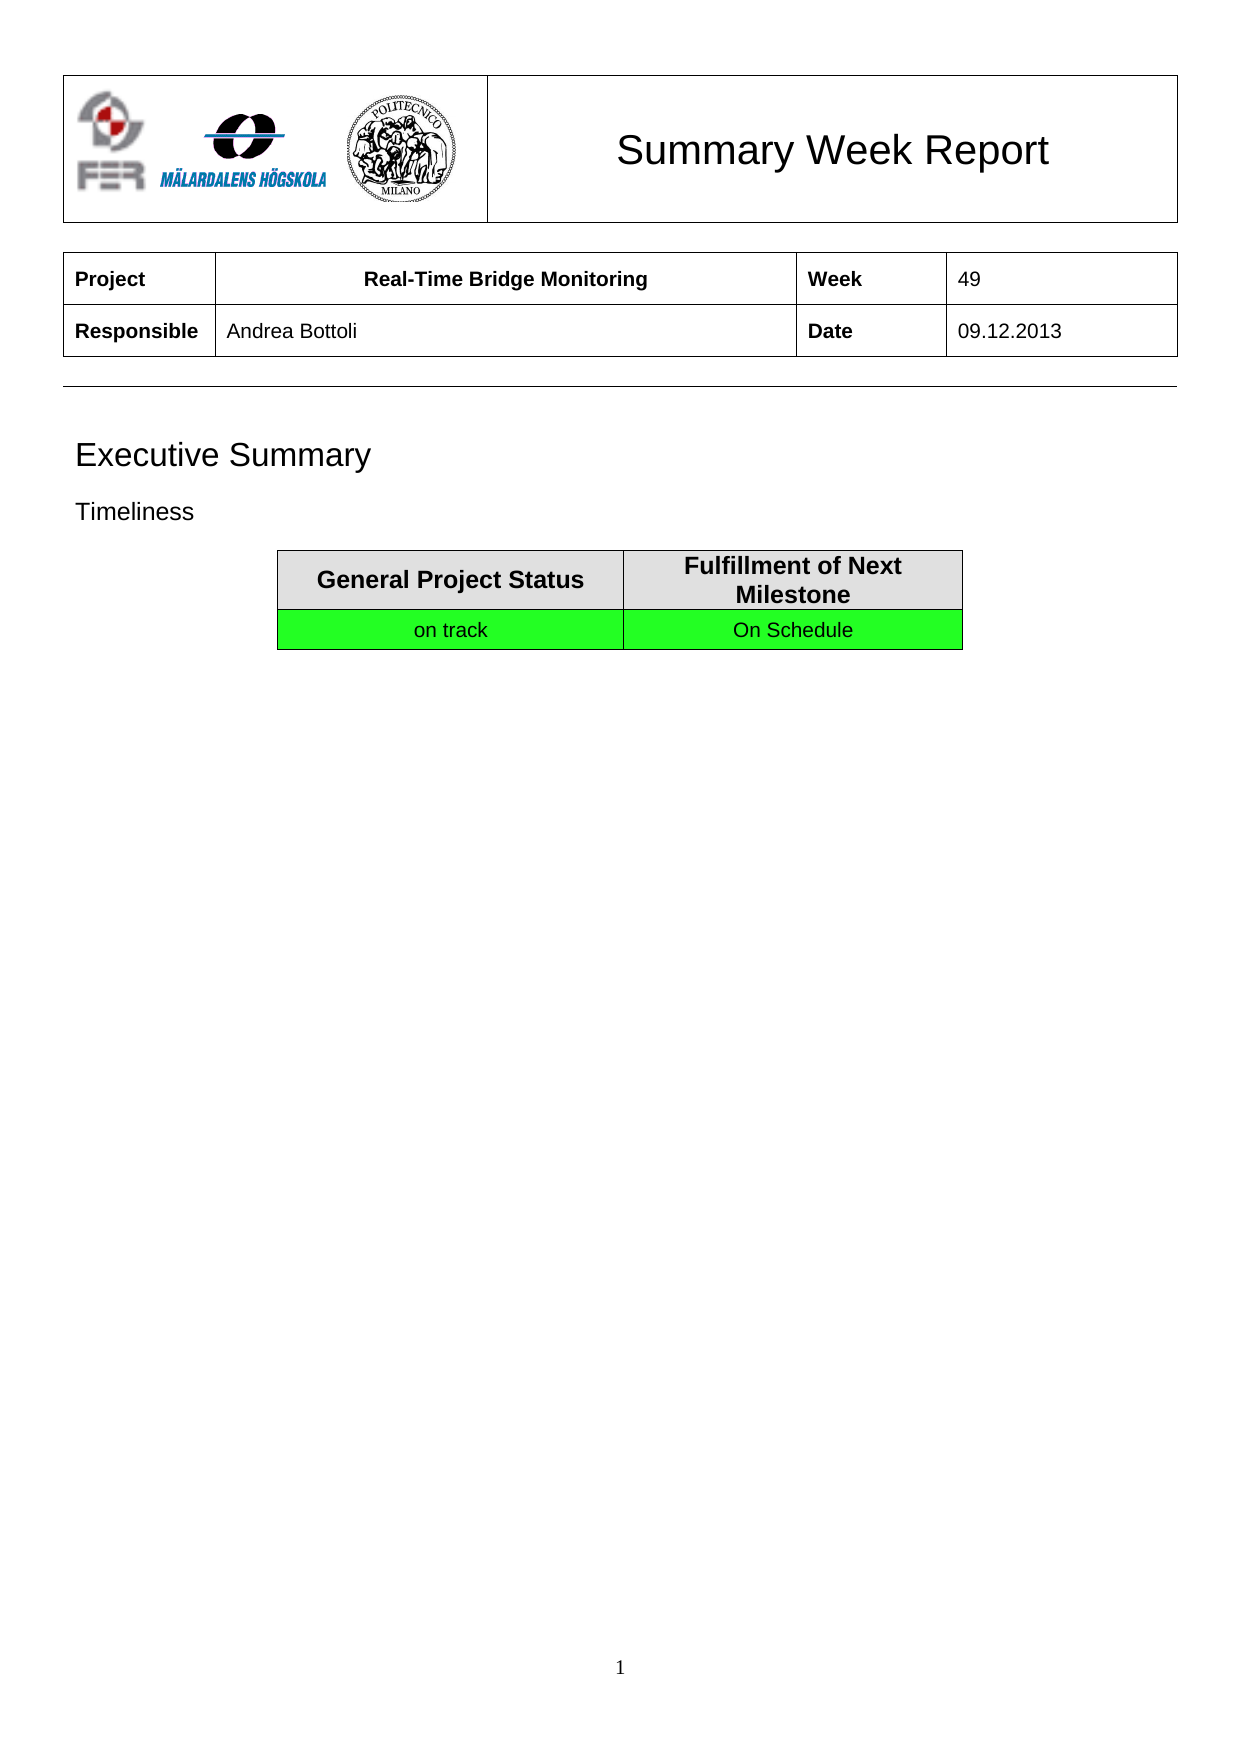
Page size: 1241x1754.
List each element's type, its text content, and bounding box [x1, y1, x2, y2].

table_cell 09.12.2013 [947, 305, 1177, 356]
table_cell [712, 223, 946, 252]
table_cell [63, 357, 1177, 386]
table_cell Week [797, 253, 946, 304]
picture [160, 114, 326, 187]
table_header [64, 76, 487, 222]
subtitle Executive Summary [75, 435, 1165, 473]
table_cell 49 [947, 253, 1177, 304]
table_cell Real-Time Bridge Monitoring [216, 253, 796, 304]
table_cell on track [278, 610, 623, 649]
table_cell Andrea Bottoli [216, 305, 796, 356]
table_cell [946, 223, 1177, 252]
picture [76, 77, 147, 205]
table_cell On Schedule [624, 610, 962, 649]
picture [347, 95, 457, 202]
table_header General Project Status [278, 551, 623, 609]
table_cell [63, 223, 215, 252]
table_cell Project [64, 253, 215, 304]
table_cell Date [797, 305, 946, 356]
text Timeliness [75, 497, 1165, 526]
table_cell Responsible [64, 305, 215, 356]
table_header Summary Week Report [488, 76, 1177, 222]
table_cell [215, 223, 712, 252]
table_header Fulfillment of Next Milestone [624, 551, 962, 609]
